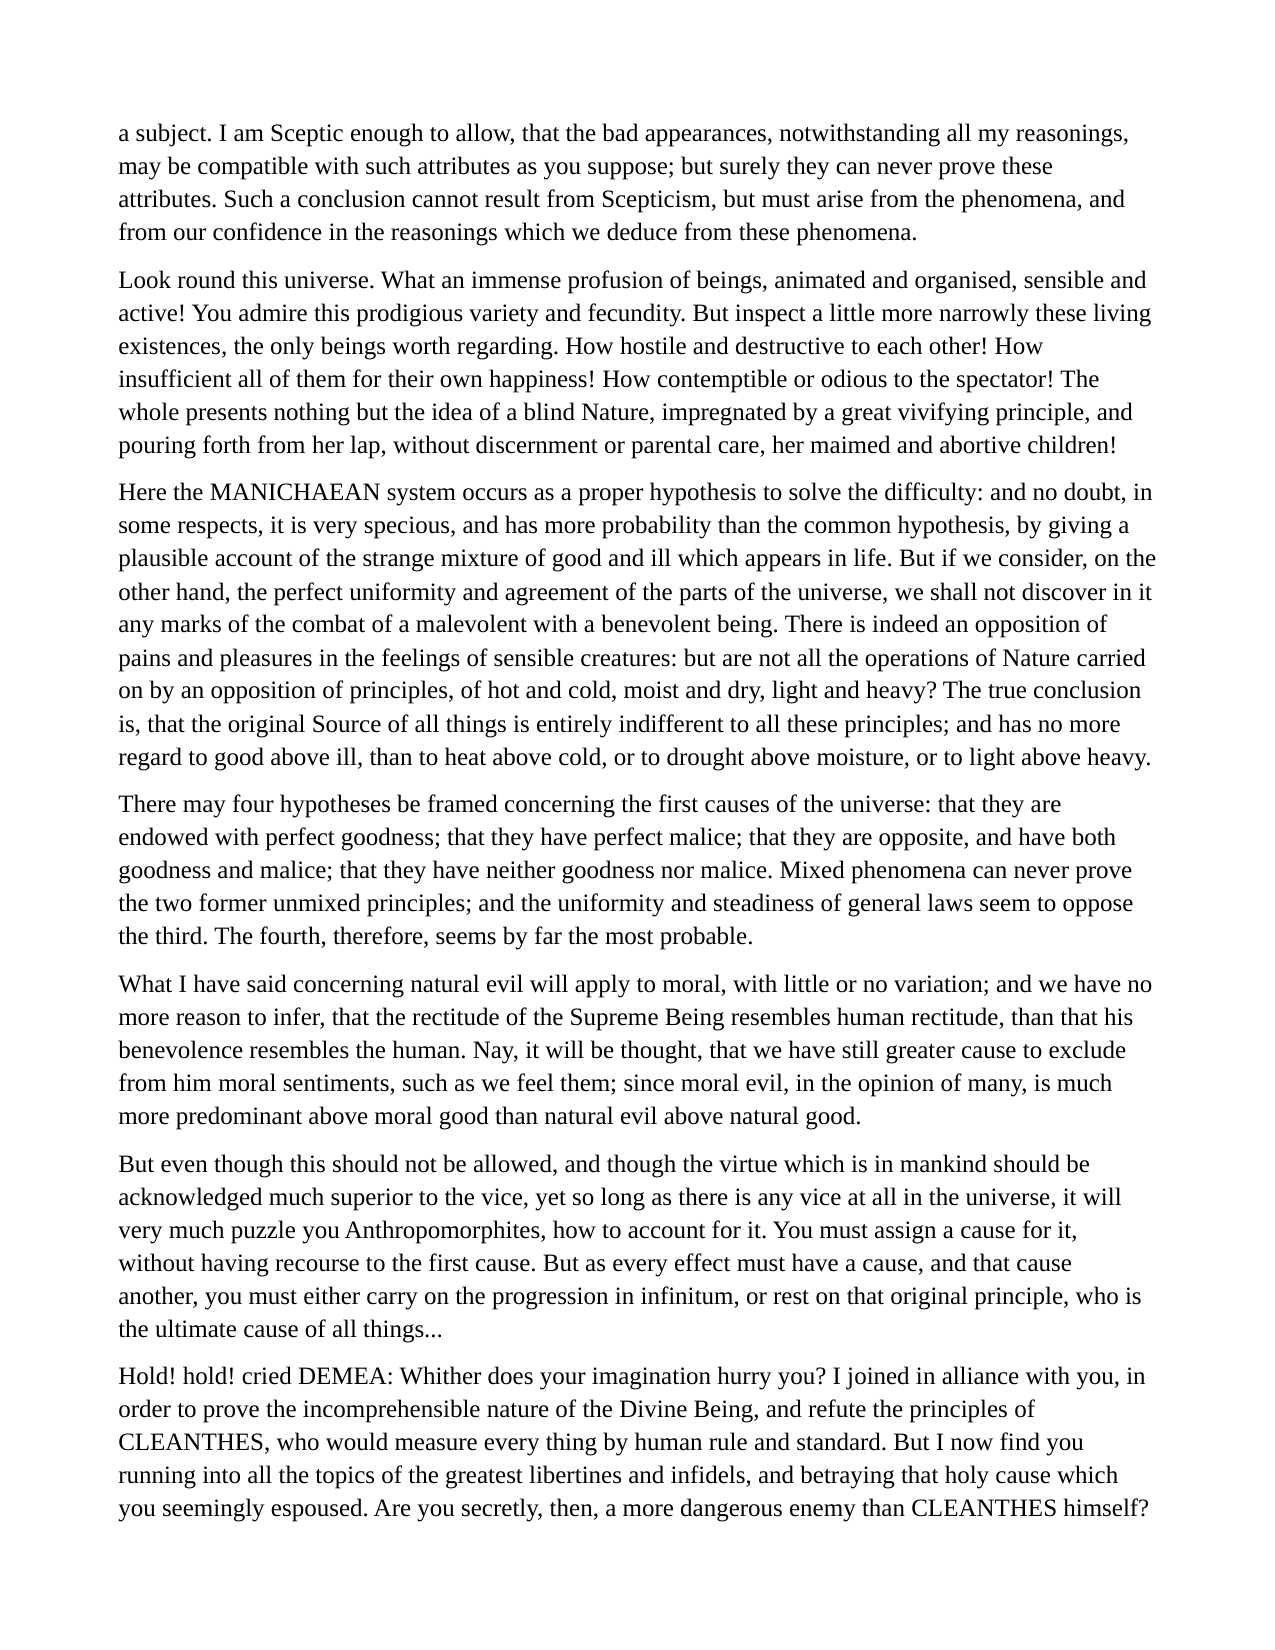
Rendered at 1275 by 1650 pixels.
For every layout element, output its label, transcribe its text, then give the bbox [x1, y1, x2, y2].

text Look round this universe. What an immense profusion of beings, animated and organised, sensible and active! You admire this prodigious variety and fecundity. But inspect a little more narrowly these living existences, the only beings worth regarding. How hostile and destructive to each other! How insufficient all of them for their own happiness! How contemptible or odious to the spectator! The whole presents nothing but the idea of a blind Nature, impregnated by a great vivifying principle, and pouring forth from her lap, without discernment or parental care, her maimed and abortive children! [118, 265, 1157, 459]
text But even though this should not be allowed, and though the virtue which is in mankind should be acknowledged much superior to the vice, yet so long as there is any vice at all in the universe, it will very much puzzle you Anthropomorphites, how to account for it. You must assign a cause for it, without having recourse to the first cause. But as every effect must have a cause, and that cause another, you must either carry on the progression in infinitum, or rest on that original principle, who is the ultimate cause of all things... [118, 1149, 1157, 1342]
text There may four hypotheses be framed concerning the first causes of the universe: that they are endowed with perfect goodness; that they have perfect malice; that they are opposite, and have both goodness and malice; that they have neither goodness nor malice. Mixed phenomena can never prove the two former unmixed principles; and the uniformity and steadiness of general laws seem to oppose the third. The fourth, therefore, seems by far the most probable. [118, 789, 1157, 950]
text Here the MANICHAEAN system occurs as a proper hypothesis to solve the difficulty: and no doubt, in some respects, it is very specious, and has more probability than the common hypothesis, by giving a plausible account of the strange mixture of good and ill which appears in life. But if we consider, on the other hand, the perfect uniformity and agreement of the parts of the universe, we shall not discover in it any marks of the combat of a malevolent with a benevolent being. There is indeed an opposition of pains and pleasures in the feelings of sensible creatures: but are not all the operations of Nature carried on by an opposition of principles, of hot and cold, moist and dry, light and heavy? The true conclusion is, that the original Source of all things is entirely indifferent to all these principles; and has no more regard to good above ill, than to heat above cold, or to drought above moisture, or to light above heavy. [118, 477, 1157, 770]
text Hold! hold! cried DEMEA: Whither does your imagination hurry you? I joined in alliance with you, in order to prove the incomprehensible nature of the Divine Being, and refute the principles of CLEANTHES, who would measure every thing by human rule and standard. But I now find you running into all the topics of the greatest libertines and infidels, and betraying that holy cause which you seemingly espoused. Are you secretly, then, a more dangerous enemy than CLEANTHES himself? [118, 1361, 1157, 1522]
text What I have said concerning natural evil will apply to moral, with little or no variation; and we have no more reason to infer, that the rectitude of the Supreme Being resembles human rectitude, than that his benevolence resembles the human. Nay, it will be thought, that we have still greater cause to exclude from him moral sentiments, such as we feel them; since moral evil, in the opinion of many, is much more predominant above moral good than natural evil above natural good. [118, 969, 1157, 1130]
text a subject. I am Sceptic enough to allow, that the bad appearances, notwithstanding all my reasonings, may be compatible with such attributes as you suppose; but surely they can never prove these attributes. Such a conclusion cannot result from Scepticism, but must arise from the phenomena, and from our confidence in the reasonings which we deduce from these phenomena. [118, 118, 1157, 246]
